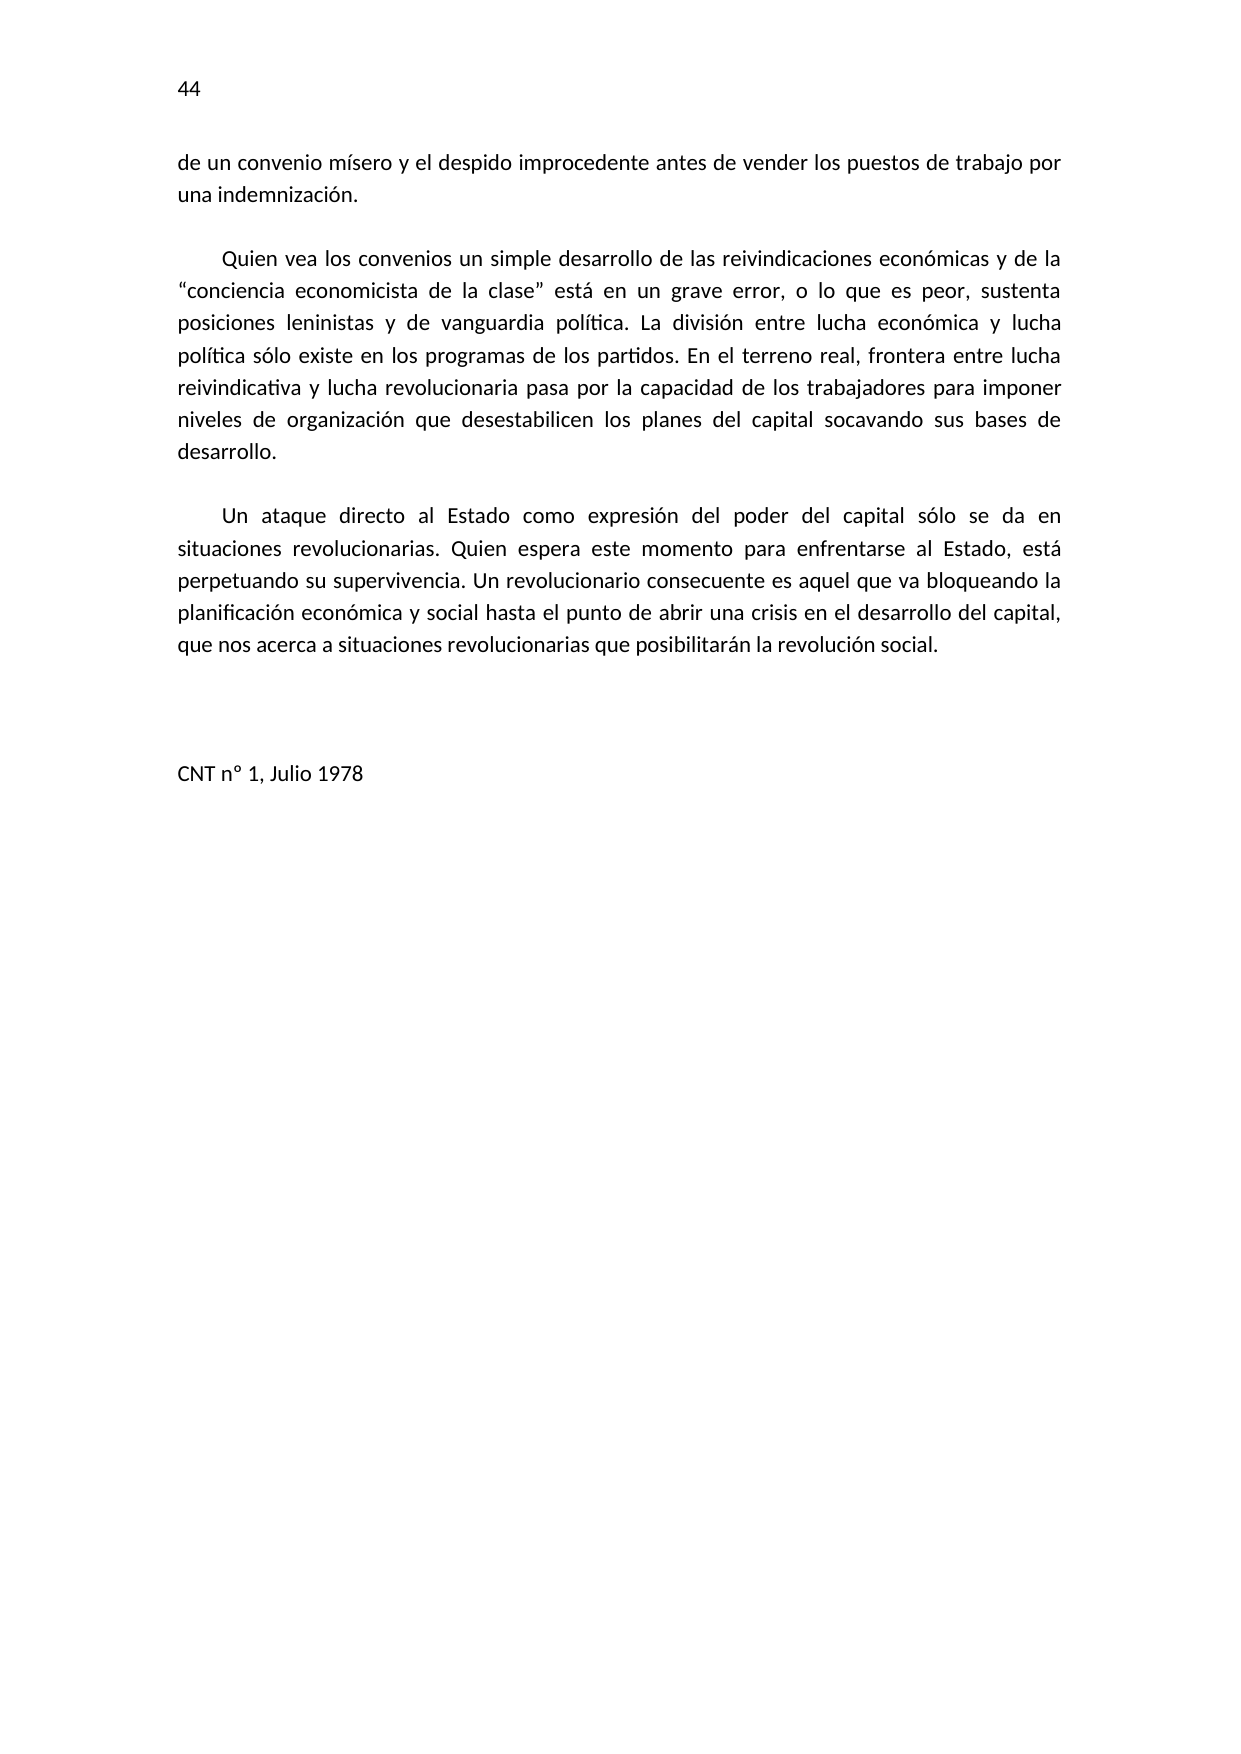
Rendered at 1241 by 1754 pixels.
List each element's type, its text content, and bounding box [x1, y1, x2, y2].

list de un convenio mísero y el despido improcedente antes de vender los puestos de trabajo por una indemnización. [177, 148, 1063, 208]
list Un ataque directo al Estado como expresión del poder del capital sólo se da en situaciones revolucionarias. Quien espera este momento para enfrentarse al Estado, está perpetuando su supervivencia. Un revolucionario consecuente es aquel que va bloqueando la planificación económica y social hasta el punto de abrir una crisis en el desarrollo del capital, que nos acerca a situaciones revolucionarias que posibilitarán la revolución social. [177, 502, 1063, 658]
list CNT nº 1, Julio 1978 [177, 759, 1063, 787]
list Quien vea los convenios un simple desarrollo de las reivindicaciones económicas y de la “conciencia economicista de la clase” está en un grave error, o lo que es peor, sustenta posiciones leninistas y de vanguardia política. La división entre lucha económica y lucha política sólo existe en los programas de los partidos. En el terreno real, frontera entre lucha reivindicativa y lucha revolucionaria pasa por la capacidad de los trabajadores para imponer niveles de organización que desestabilicen los planes del capital socavando sus bases de desarrollo. [177, 244, 1063, 465]
